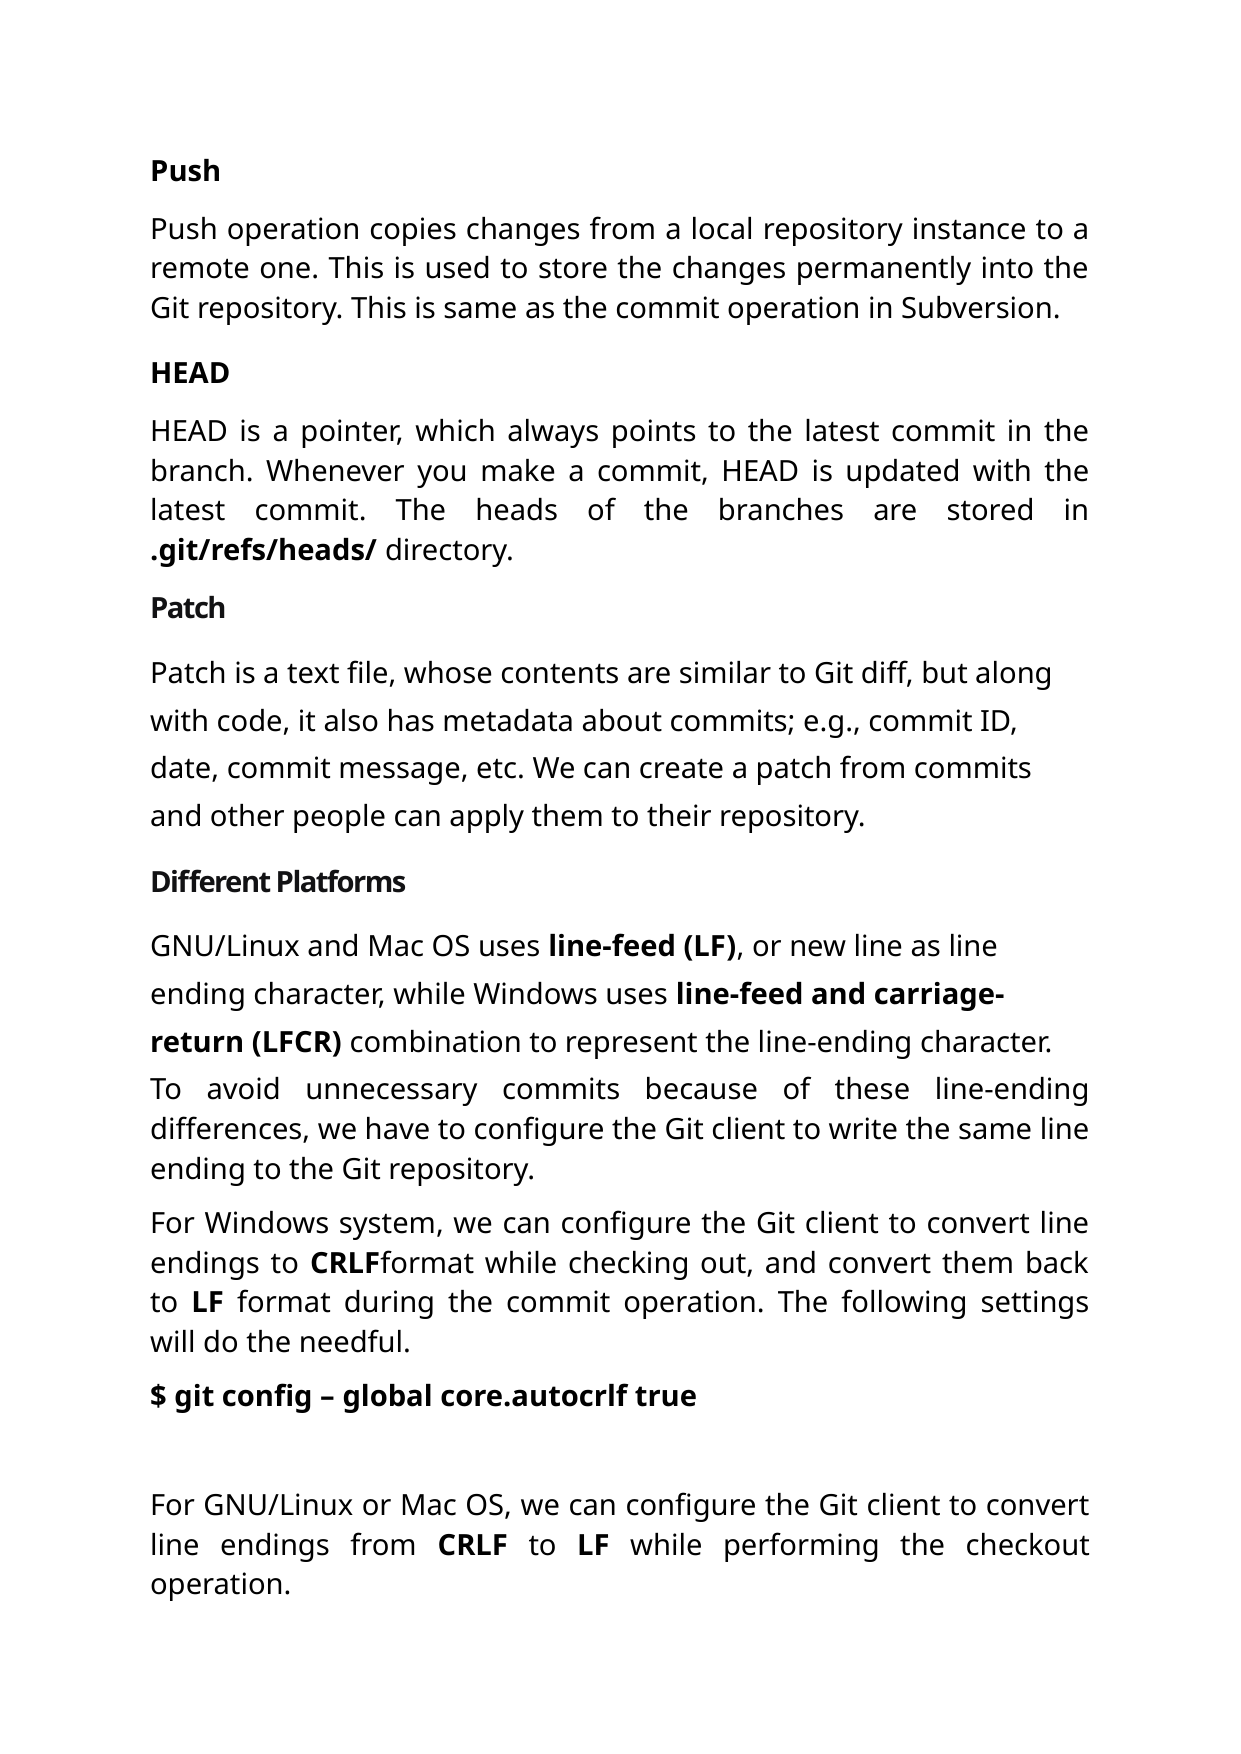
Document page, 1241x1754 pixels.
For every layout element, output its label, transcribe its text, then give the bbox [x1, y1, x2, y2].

subtitle Push [150, 150, 1090, 190]
text HEAD is a pointer, which always points to the latest commit in the branch. Whenever you make a commit, HEAD is updated with the latest commit. The heads of the branches are stored in .git/refs/heads/ directory. [150, 410, 1090, 569]
subtitle Patch [150, 588, 1090, 627]
text For GNU/Linux or Mac OS, we can configure the Git client to convert line endings from CRLF to LF while performing the checkout operation. [150, 1484, 1090, 1603]
text To avoid unnecessary commits because of these line-ending differences, we have to configure the Git client to write the same line ending to the Git repository. [150, 1068, 1090, 1188]
text Patch is a text file, whose contents are similar to Git diff, but along with code, it also has metadata about commits; e.g., commit ID, date, commit message, etc. We can create a patch from commits and other people can apply them to their repository. [150, 652, 1090, 835]
subtitle Different Platforms [150, 861, 1090, 901]
subtitle HEAD [150, 352, 1090, 392]
text Push operation copies changes from a local repository instance to a remote one. This is used to store the changes permanently into the Git repository. This is same as the commit operation in Subversion. [150, 208, 1090, 327]
text $ git config – global core.autocrlf true [150, 1376, 1090, 1415]
text For Windows system, we can configure the Git client to convert line endings to CRLFformat while checking out, and convert them back to LF format during the commit operation. The following settings will do the needful. [150, 1202, 1090, 1361]
text GNU/Linux and Mac OS uses line-feed (LF), or new line as line ending character, while Windows uses line-feed and carriage-return (LFCR) combination to represent the line-ending character. [150, 926, 1090, 1061]
